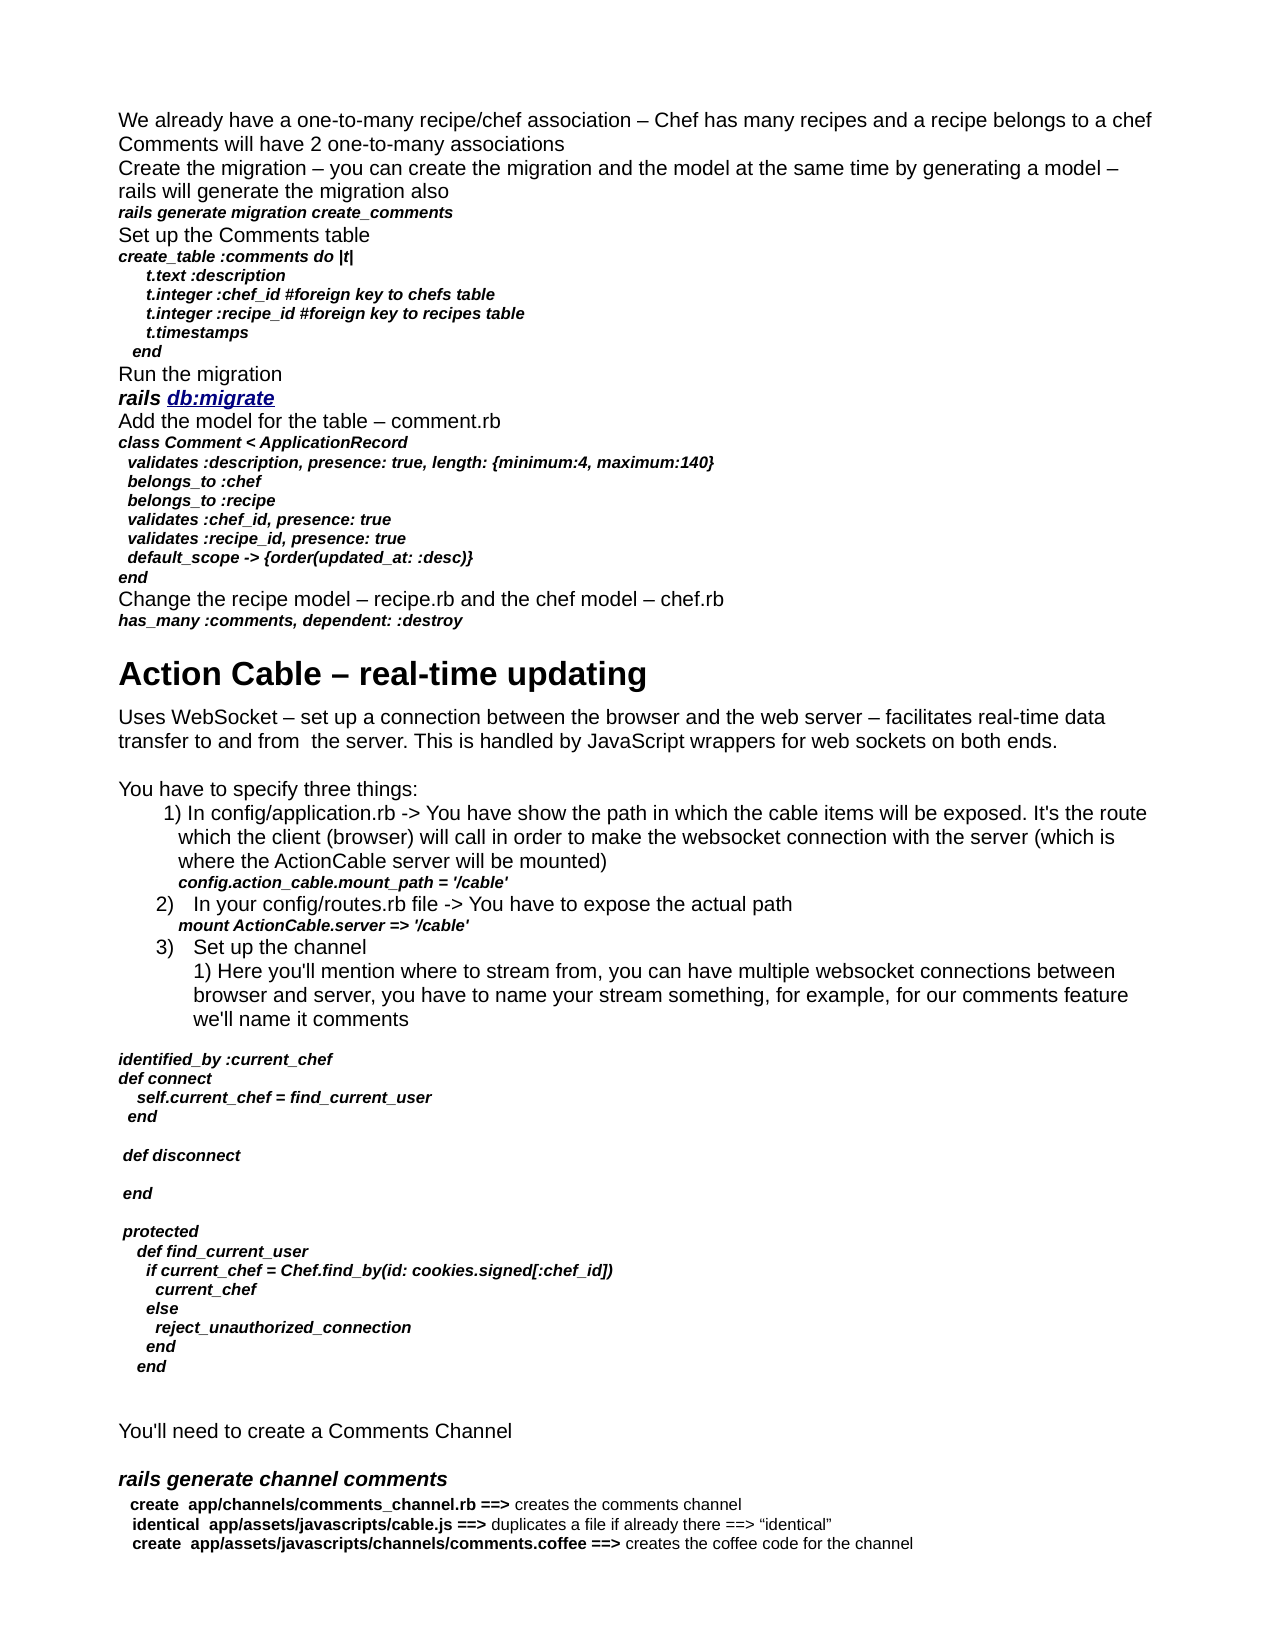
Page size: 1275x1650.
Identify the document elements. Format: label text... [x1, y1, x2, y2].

list Set up the channel 1) Here you'll mention where to stream from, you can have multiple websocket connections between browser and server, you have to name your stream something, for example, for our comments feature we'll name it comments [156, 935, 1157, 1031]
text You have to specify three things: 1) In config/application.rb -> You have show the path in which the cable items will be exposed. It's the route which the client (browser) will call in order to make the websocket connection with the server (which is where the ActionCable server will be mounted) [118, 777, 1157, 872]
text We already have a one-to-many recipe/chef association – Chef has many recipes and a recipe belongs to a chef [118, 107, 1157, 131]
text belongs_to :recipe [118, 491, 1157, 510]
subtitle Action Cable – real-time updating [118, 654, 1157, 692]
text class Comment < ApplicationRecord [118, 433, 1157, 452]
text rails generate channel comments [118, 1467, 1157, 1491]
text rails db:migrate [118, 385, 1157, 409]
text Uses WebSocket – set up a connection between the browser and the web server – facilitates real-time data transfer to and from the server. This is handled by JavaScript wrappers for web sockets on both ends. [118, 705, 1157, 753]
text Change the recipe model – recipe.rb and the chef model – chef.rb [118, 587, 1157, 611]
text rails generate migration create_comments [118, 203, 1157, 222]
text belongs_to :chef [118, 472, 1157, 491]
text You'll need to create a Comments Channel [118, 1419, 1157, 1443]
text validates :recipe_id, presence: true [118, 529, 1157, 548]
text end [118, 567, 1157, 587]
text Run the migration [118, 361, 1157, 385]
text identified_by :current_chef [118, 1050, 1157, 1069]
text identical app/assets/javascripts/cable.js ==> duplicates a file if already there ==> “identical” [118, 1514, 1157, 1534]
text has_many :comments, dependent: :destroy [118, 611, 1157, 630]
text mount ActionCable.server => '/cable' [118, 916, 1157, 935]
text default_scope -> {order(updated_at: :desc)} [118, 548, 1157, 567]
text create_table :comments do |t| t.text :description t.integer :chef_id #foreign key to chefs table t.integer :recipe_id #foreign key to recipes table t.timestamps end [118, 246, 1157, 361]
text create app/assets/javascripts/channels/comments.coffee ==> creates the coffee code for the channel [118, 1534, 1157, 1553]
list In your config/routes.rb file -> You have to expose the actual path [156, 892, 1157, 916]
text Add the model for the table – comment.rb [118, 409, 1157, 433]
text Create the migration – you can create the migration and the model at the same time by generating a model – rails will generate the migration also [118, 155, 1157, 203]
text Comments will have 2 one-to-many associations [118, 131, 1157, 155]
text Set up the Comments table [118, 222, 1157, 246]
text config.action_cable.mount_path = '/cable' [118, 872, 1157, 892]
text def connect self.current_chef = find_current_user end def disconnect end protected def find_current_user if current_chef = Chef.find_by(id: cookies.signed[:chef_id]) current_chef else reject_unauthorized_connection end end [118, 1069, 1157, 1395]
text validates :description, presence: true, length: {minimum:4, maximum:140} [118, 452, 1157, 472]
text validates :chef_id, presence: true [118, 510, 1157, 529]
text create app/channels/comments_channel.rb ==> creates the comments channel [118, 1491, 1157, 1514]
